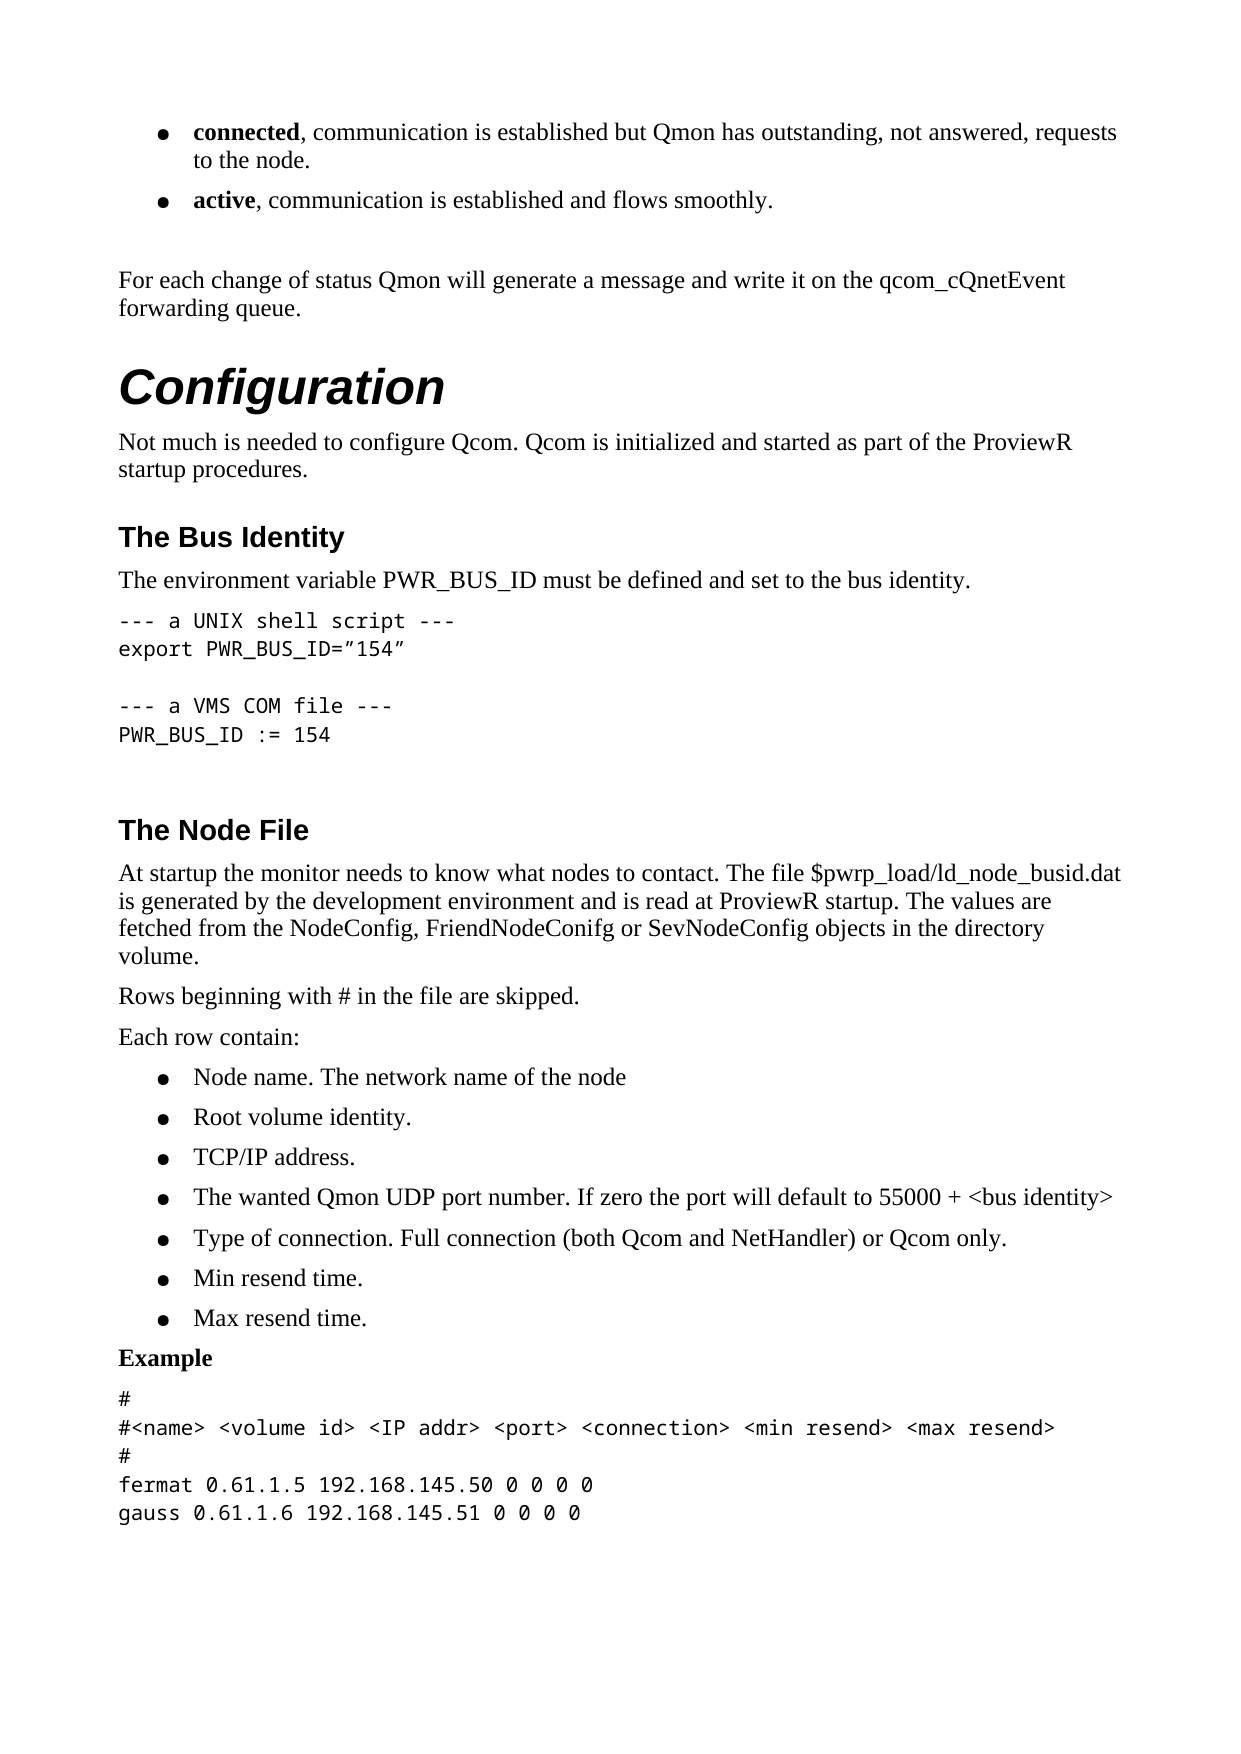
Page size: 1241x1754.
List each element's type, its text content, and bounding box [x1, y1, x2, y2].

text At startup the monitor needs to know what nodes to contact. The file $pwrp_load/ld_node_busid.dat is generated by the development environment and is read at ProviewR startup. The values are fetched from the NodeConfig, FriendNodeConifg or SevNodeConfig objects in the directory volume. [118, 859, 1122, 970]
subtitle The Bus Identity [118, 521, 1122, 553]
list Root volume identity. [156, 1103, 1122, 1131]
text --- a VMS COM file --- [118, 691, 1122, 720]
list The wanted Qmon UDP port number. If zero the port will default to 55000 + <bus identity> [156, 1183, 1122, 1211]
text gauss 0.61.1.6 192.168.145.51 0 0 0 0 [118, 1498, 1122, 1527]
text #<name> <volume id> <IP addr> <port> <connection> <min resend> <max resend> [118, 1413, 1122, 1441]
text For each change of status Qmon will generate a message and write it on the qcom_cQnetEvent forwarding queue. [118, 266, 1122, 322]
text Rows beginning with # in the file are skipped. [118, 982, 1122, 1010]
text Example [118, 1344, 1122, 1372]
list Max resend time. [156, 1304, 1122, 1332]
text --- a UNIX shell script --- [118, 606, 1122, 634]
text fermat 0.61.1.5 192.168.145.50 0 0 0 0 [118, 1470, 1122, 1498]
text Not much is needed to configure Qcom. Qcom is initialized and started as part of the ProviewR startup procedures. [118, 428, 1122, 483]
list TCP/IP address. [156, 1143, 1122, 1171]
list Node name. The network name of the node [156, 1063, 1122, 1091]
subtitle The Node File [118, 814, 1122, 847]
text The environment variable PWR_BUS_ID must be defined and set to the bus identity. [118, 566, 1122, 593]
subtitle Configuration [118, 359, 1122, 415]
text # [118, 1384, 1122, 1413]
text PWR_BUS_ID := 154 [118, 720, 1122, 748]
list connected, communication is established but Qmon has outstanding, not answered, requests to the node. [156, 118, 1122, 173]
list active, communication is established and flows smoothly. [156, 186, 1122, 214]
list Min resend time. [156, 1264, 1122, 1292]
text Each row contain: [118, 1023, 1122, 1050]
text export PWR_BUS_ID=”154” [118, 634, 1122, 663]
list Type of connection. Full connection (both Qcom and NetHandler) or Qcom only. [156, 1224, 1122, 1251]
text # [118, 1441, 1122, 1470]
